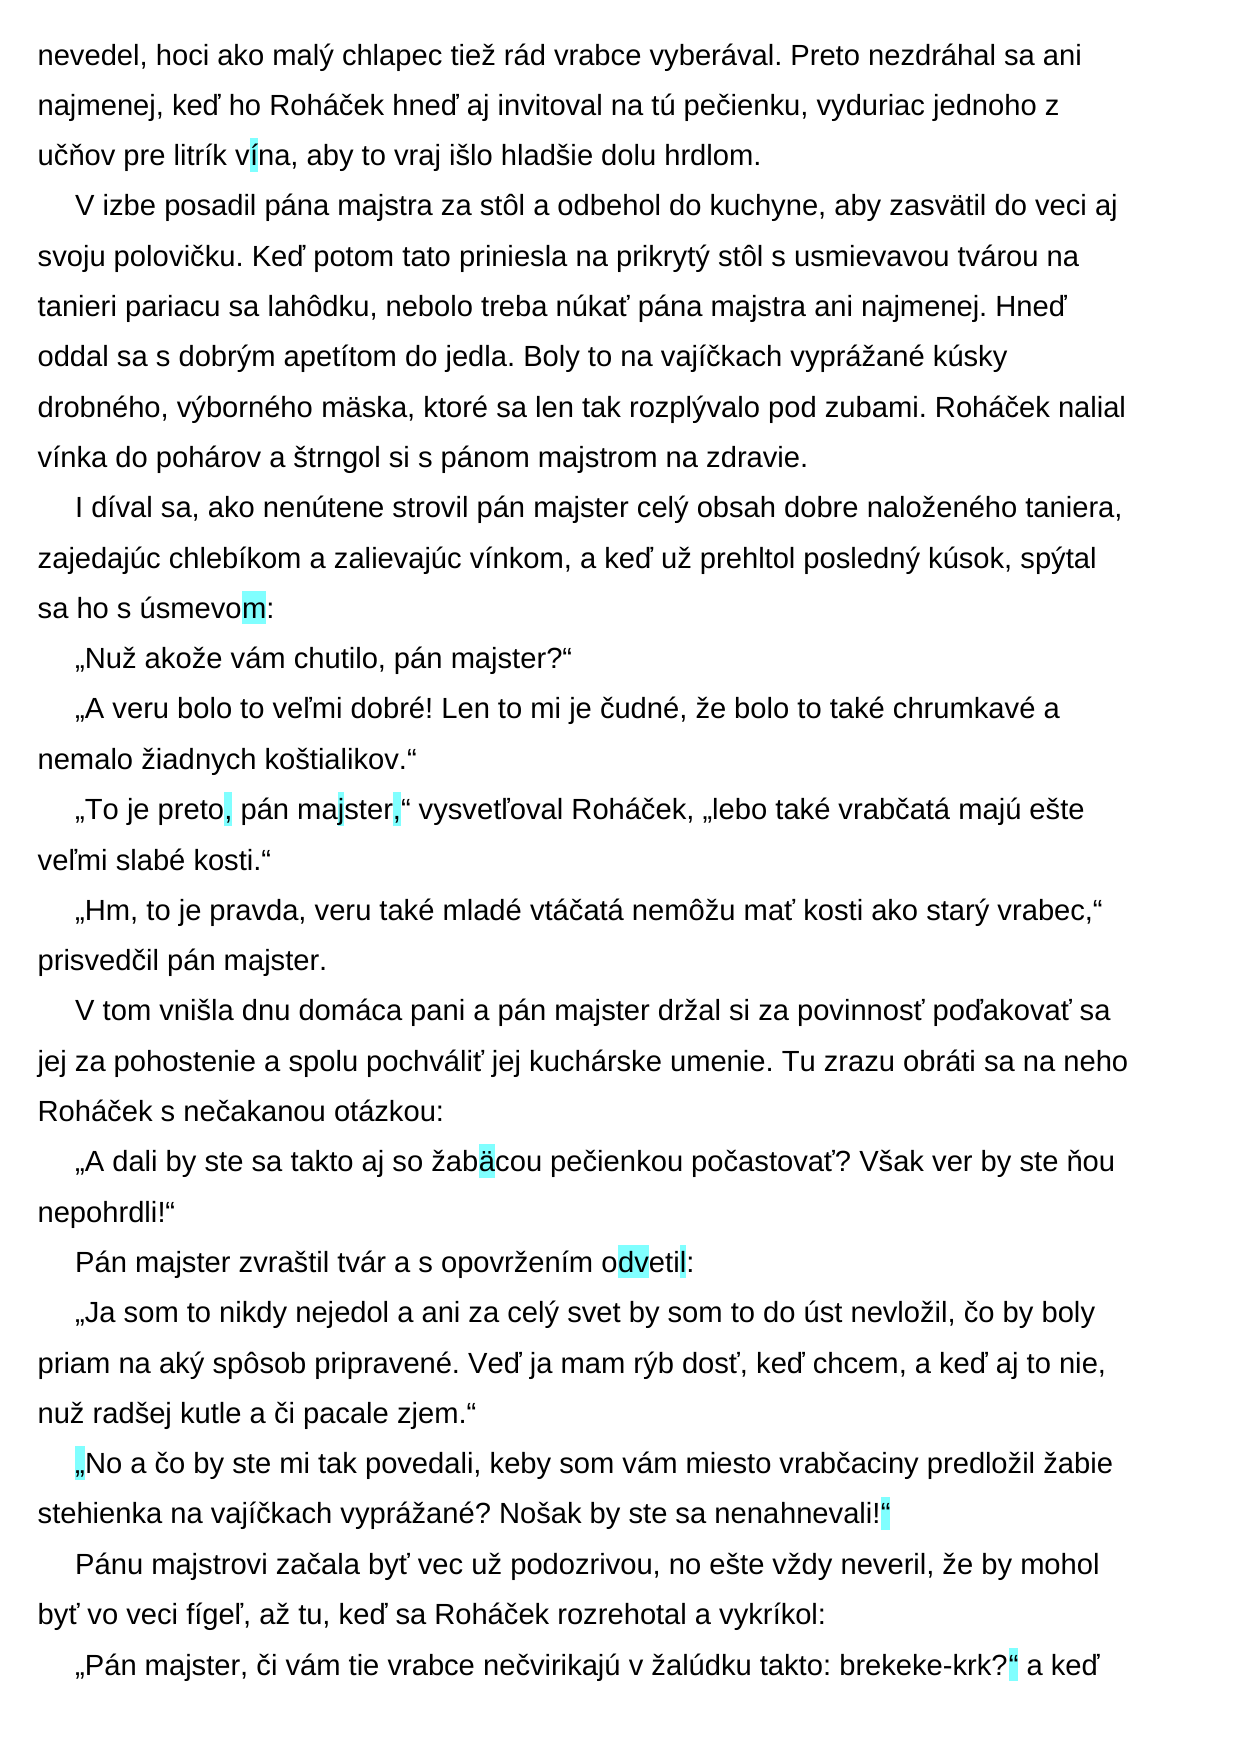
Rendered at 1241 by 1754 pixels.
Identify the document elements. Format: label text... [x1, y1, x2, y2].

text „Hm, to je pravda, veru také mladé vtáčatá nemôžu mať kosti ako starý vrabec,“ prisvedčil pán majster. [37, 893, 1130, 977]
text „Nuž akože vám chutilo, pán majster?“ [37, 641, 1130, 675]
text V izbe posadil pána majstra za stôl a odbehol do kuchyne, aby zasvätil do veci aj svoju polo­vičku. Keď potom tato priniesla na prikrytý stôl s usmievavou tvárou na tanieri pariacu sa lahôdku, nebolo treba núkať pána majstra ani najmenej. Hneď oddal sa s dobrým apetítom do jedla. Boly to na vajíčkach vyprážané kúsky drobného, výborného mäska, ktoré sa len tak rozplývalo pod zubami. Roháček nalial vínka do pohárov a štrngol si s pánom majstrom na zdravie. [37, 188, 1130, 473]
text nevedel, hoci ako malý chlapec tiež rád vrabce vyberával. Preto nezdráhal sa ani najmenej, keď ho Roháček hneď aj invitoval na tú pečienku, vyduriac jednoho z učňov pre litrík vína, aby to vraj išlo hladšie dolu hrdlom. [37, 37, 1130, 172]
text I díval sa, ako nenútene strovil pán majster celý obsah dobre naloženého taniera, zajedajúc chlebíkom a zalievajúc vínkom, a keď už prehltol posledný kúsok, spýtal sa ho s úsmevom: [37, 490, 1130, 624]
text „Pán majster, či vám tie vrabce nečvirikajú v žalúdku takto: brekeke-krk?“ a keď [37, 1647, 1130, 1681]
text „A dali by ste sa takto aj so žabäcou pečien­kou počastovať? Však ver by ste ňou nepohrdli!“ [37, 1144, 1130, 1228]
text V tom vnišla dnu domáca pani a pán majster držal si za povinnosť poďakovať sa jej za pohostenie a spolu pochváliť jej kuchárske umenie. Tu zrazu obráti sa na neho Roháček s nečakanou otázkou: [37, 993, 1130, 1128]
text „To je preto, pán majster,“ vysvetľoval Roháček, „lebo také vrabčatá majú ešte veľmi slabé kosti.“ [37, 792, 1130, 876]
text Pánu majstrovi začala byť vec už podozrivou, no ešte vždy neveril, že by mohol byť vo veci fígeľ, až tu, keď sa Roháček rozrehotal a vykríkol: [37, 1547, 1130, 1631]
text „Ja som to nikdy nejedol a ani za celý svet by som to do úst nevložil, čo by boly priam na aký spôsob pripravené. Veď ja mam rýb dosť, keď chcem, a keď aj to nie, nuž radšej kutle a či pacale zjem.“ [37, 1295, 1130, 1429]
text „A veru bolo to veľmi dobré! Len to mi je čudné, že bolo to také chrumkavé a nemalo žiad­nych koštialikov.“ [37, 692, 1130, 775]
text „No a čo by ste mi tak povedali, keby som vám miesto vrabčaciny predložil žabie stehienka na vajíčkach vyprážané? Nošak by ste sa nena­hnevali!“ [37, 1446, 1130, 1530]
text Pán majster zvraštil tvár a s opovržením odvetil: [37, 1245, 1130, 1278]
